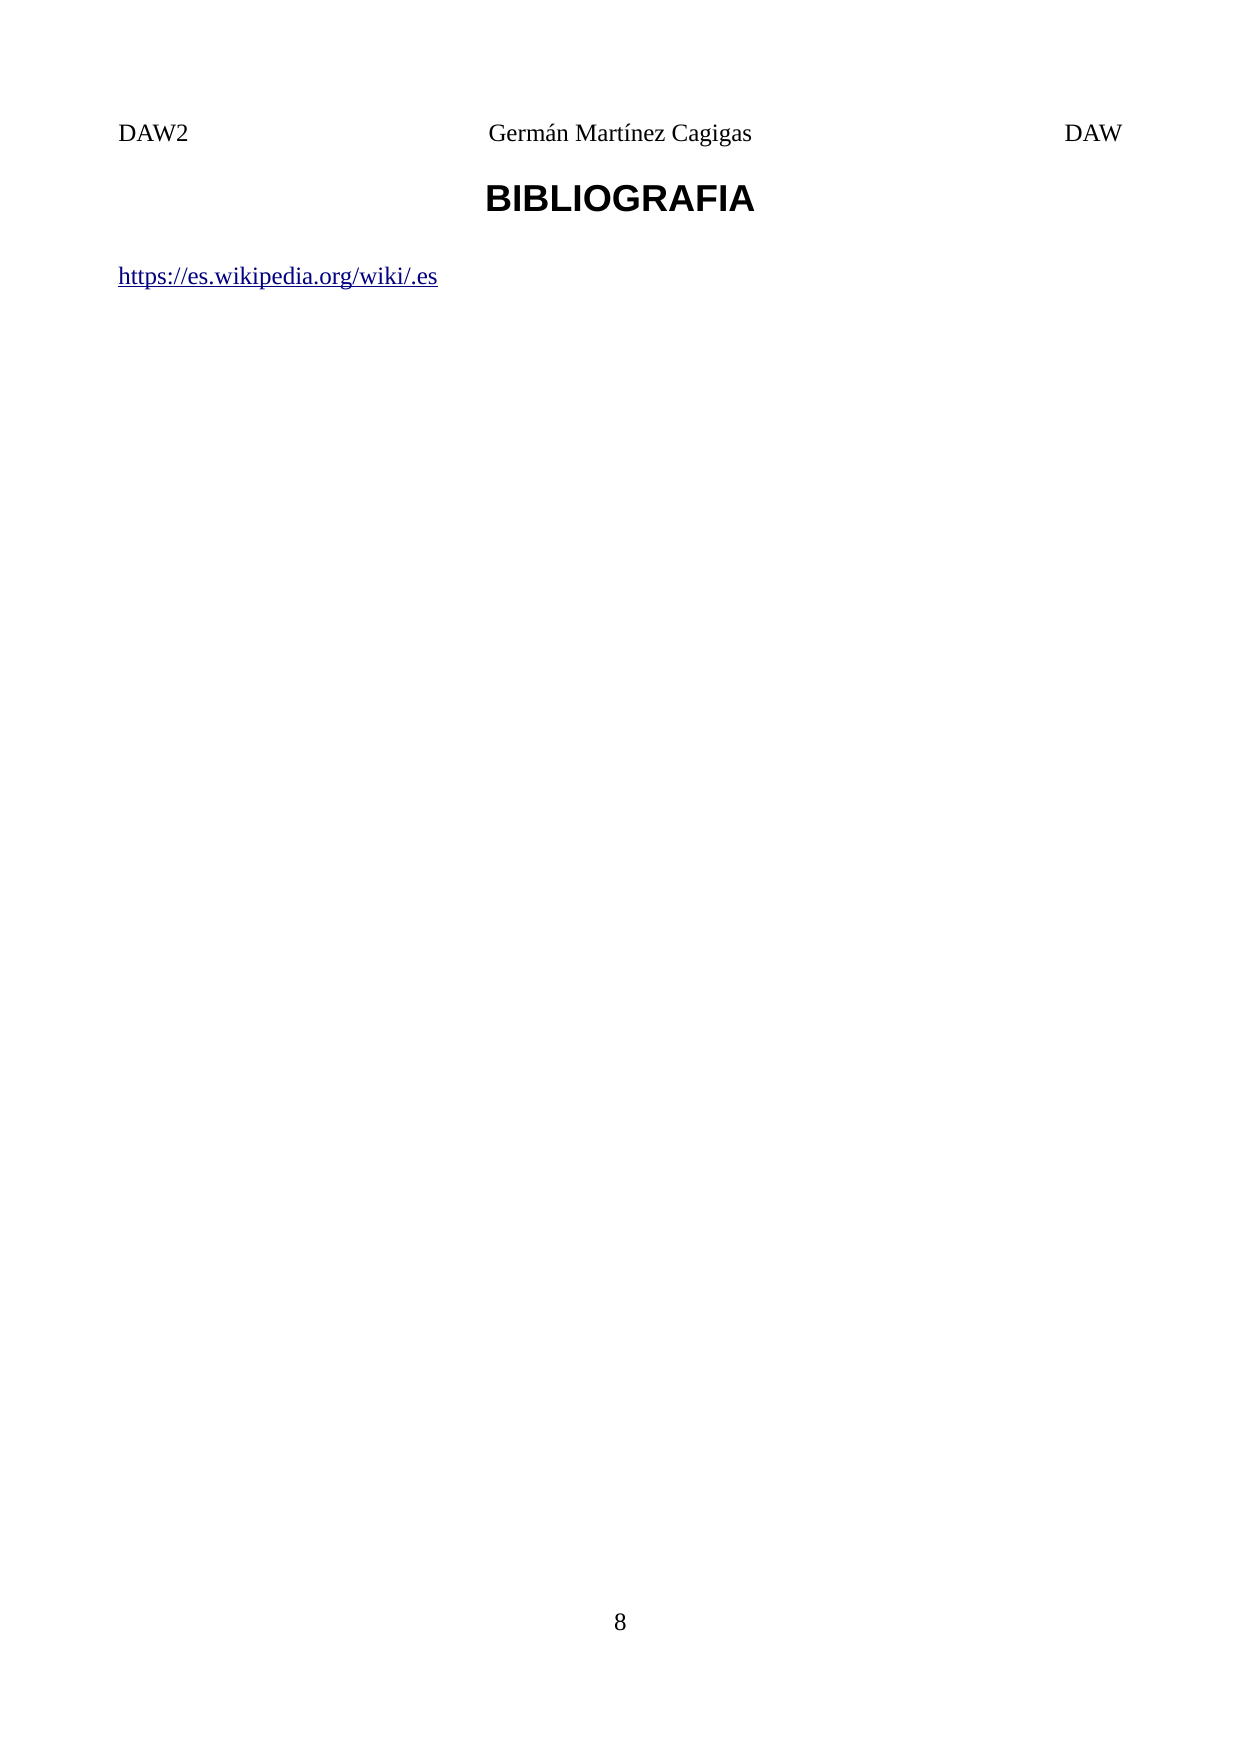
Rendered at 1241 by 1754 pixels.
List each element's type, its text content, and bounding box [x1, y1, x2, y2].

text https://es.wikipedia.org/wiki/.es [118, 261, 1122, 289]
subtitle BIBLIOGRAFIA [118, 176, 1122, 219]
